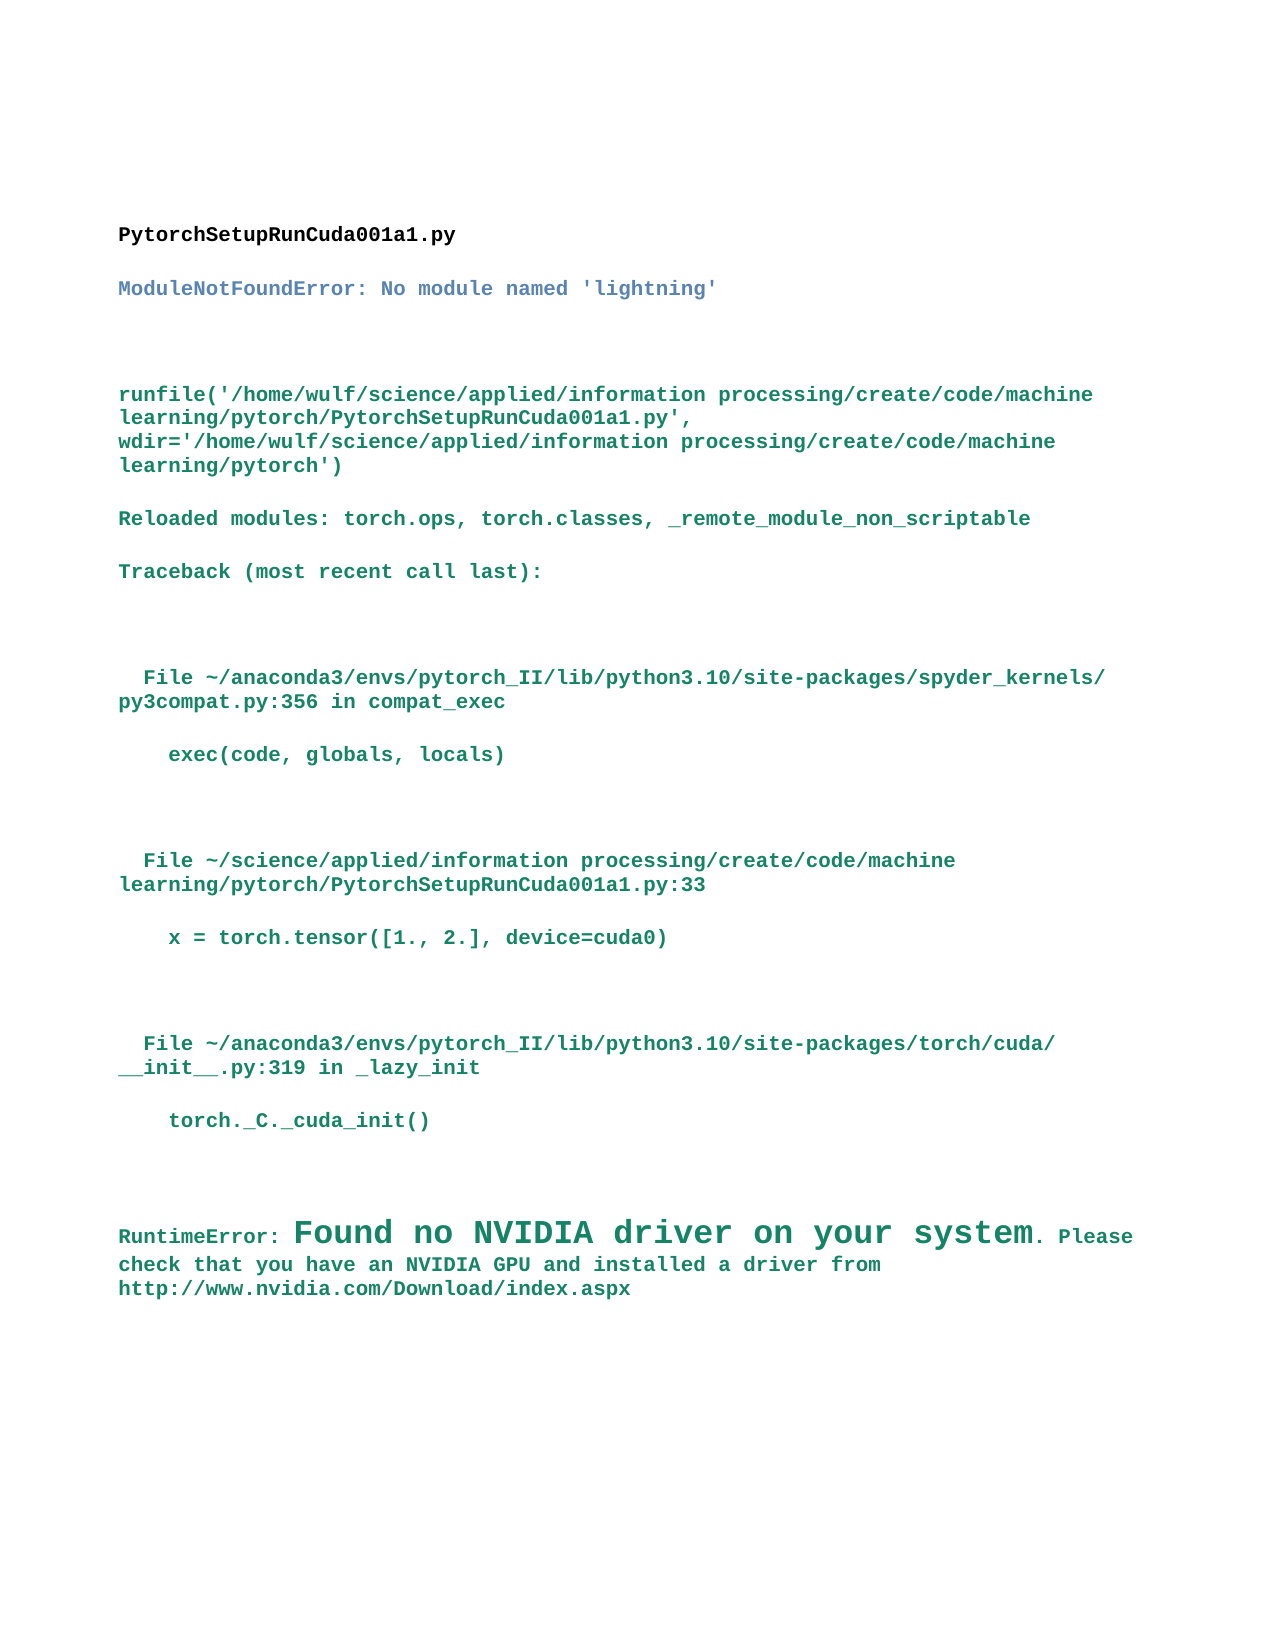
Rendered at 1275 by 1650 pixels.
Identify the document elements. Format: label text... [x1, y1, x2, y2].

text ModuleNotFoundError: No module named 'lightning' [118, 277, 1157, 301]
text File ~/anaconda3/envs/pytorch_II/lib/python3.10/site-packages/torch/cuda/__init__.py:319 in _lazy_init [118, 1033, 1157, 1081]
text Traceback (most recent call last): [118, 561, 1157, 584]
text x = torch.tensor([1., 2.], device=cuda0) [118, 927, 1157, 951]
text Reloaded modules: torch.ops, torch.classes, _remote_module_non_scriptable [118, 508, 1157, 531]
text runfile('/home/wulf/science/applied/information processing/create/code/machine learning/pytorch/PytorchSetupRunCuda001a1.py', wdir='/home/wulf/science/applied/information processing/create/code/machine learning/pytorch') [118, 384, 1157, 478]
text RuntimeError: Found no NVIDIA driver on your system. Please check that you have an NVIDIA GPU and installed a driver from http://www.nvidia.com/Download/index.aspx [118, 1216, 1157, 1301]
text exec(code, globals, locals) [118, 744, 1157, 768]
text File ~/science/applied/information processing/create/code/machine learning/pytorch/PytorchSetupRunCuda001a1.py:33 [118, 850, 1157, 897]
text torch._C._cuda_init() [118, 1110, 1157, 1134]
text File ~/anaconda3/envs/pytorch_II/lib/python3.10/site-packages/spyder_kernels/py3compat.py:356 in compat_exec [118, 667, 1157, 714]
text PytorchSetupRunCuda001a1.py [118, 224, 1157, 248]
